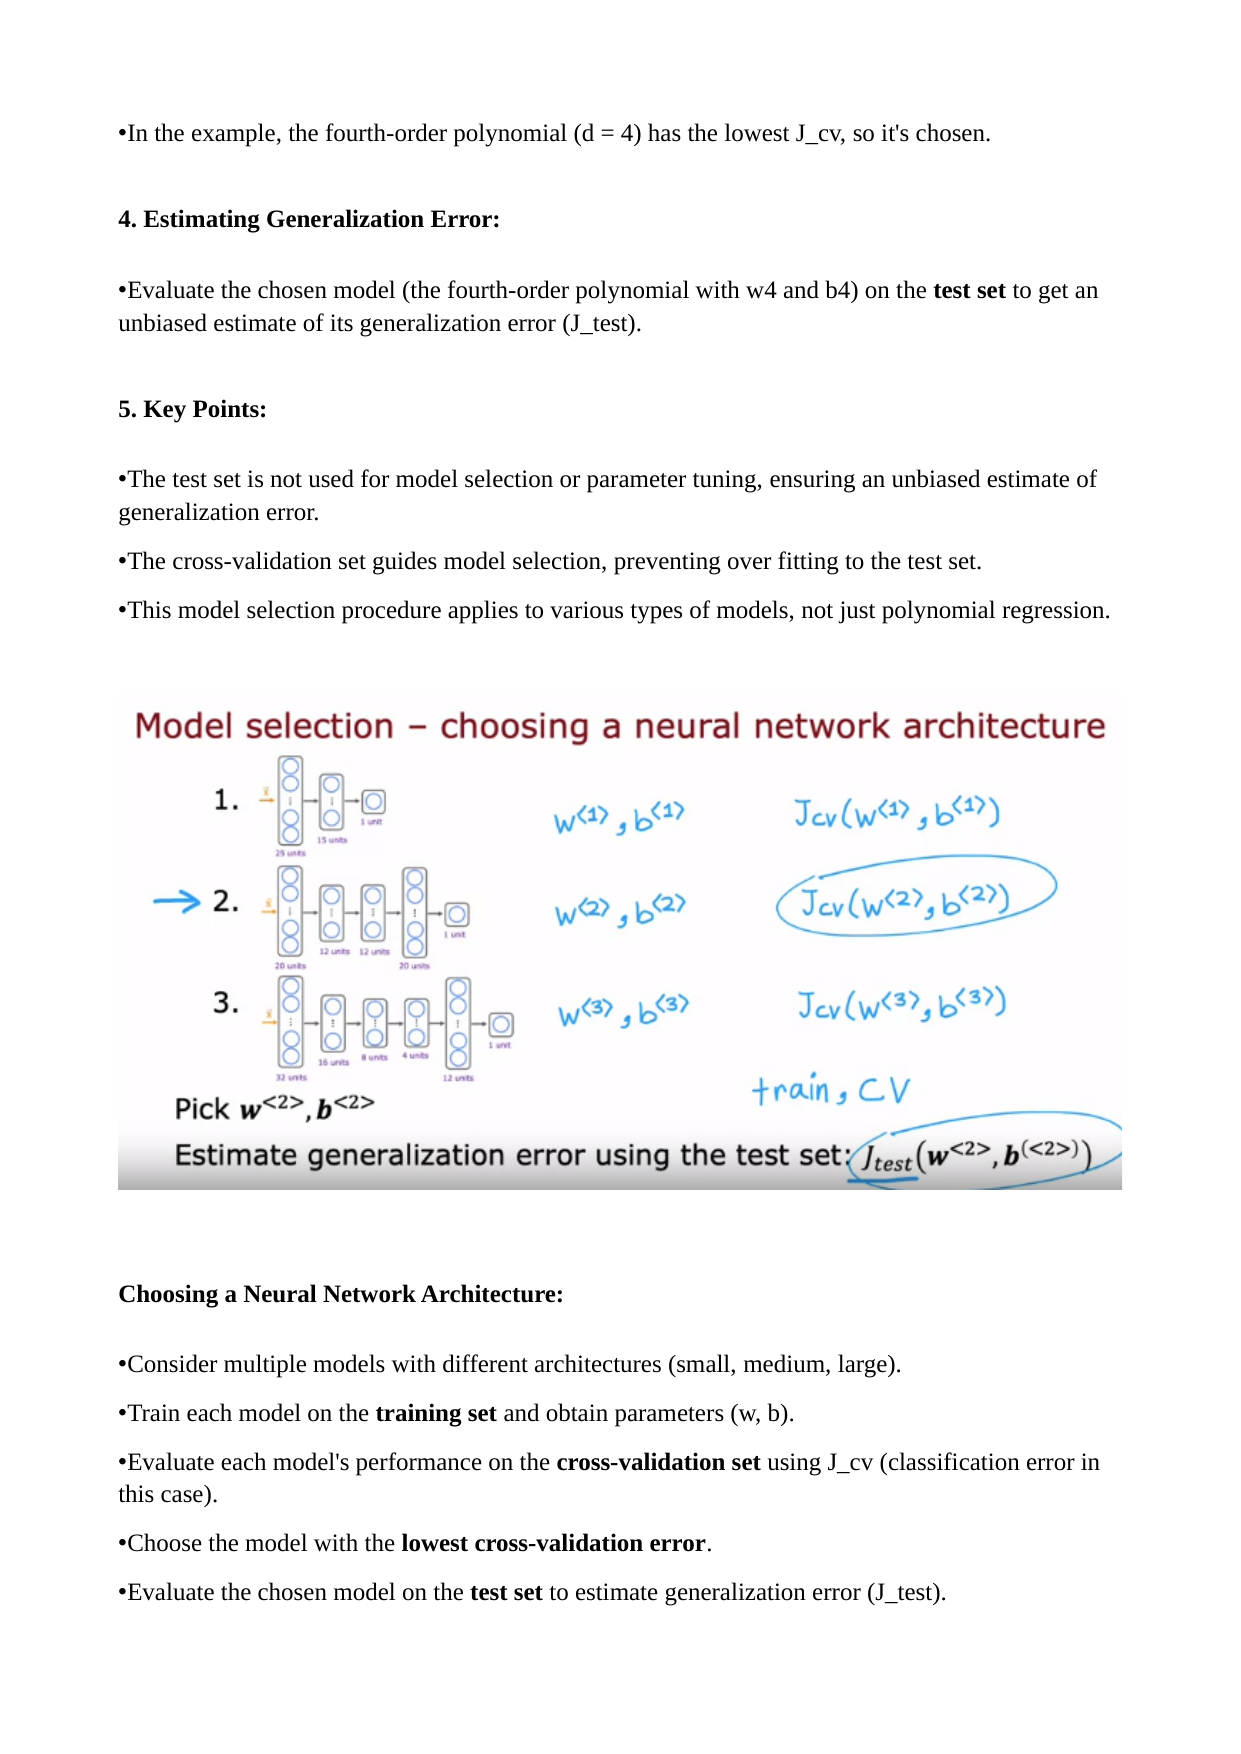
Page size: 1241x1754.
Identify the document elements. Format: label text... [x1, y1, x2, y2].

list Train each model on the training set and obtain parameters (w, b). [118, 1398, 1122, 1427]
text 4. Estimating Generalization Error: [118, 204, 1122, 233]
list Choose the model with the lowest cross-validation error. [118, 1528, 1122, 1557]
list Consider multiple models with different architectures (small, medium, large). [118, 1349, 1122, 1378]
picture [118, 691, 1123, 1190]
text 5. Key Points: [118, 394, 1122, 423]
text Choosing a Neural Network Architecture: [118, 1279, 1122, 1307]
list The cross-validation set guides model selection, preventing over fitting to the test set. [118, 546, 1122, 575]
list This model selection procedure applies to various types of models, not just polynomial regression. [118, 595, 1122, 623]
list Evaluate each model's performance on the cross-validation set using J_cv (classification error in this case). [118, 1447, 1122, 1508]
list In the example, the fourth-order polynomial (d = 4) has the lowest J_cv, so it's chosen. [118, 118, 1122, 147]
list The test set is not used for model selection or parameter tuning, ensuring an unbiased estimate of generalization error. [118, 464, 1122, 526]
list Evaluate the chosen model on the test set to estimate generalization error (J_test). [118, 1577, 1122, 1606]
list Evaluate the chosen model (the fourth-order polynomial with w4 and b4) on the test set to get an unbiased estimate of its generalization error (J_test). [118, 275, 1122, 337]
